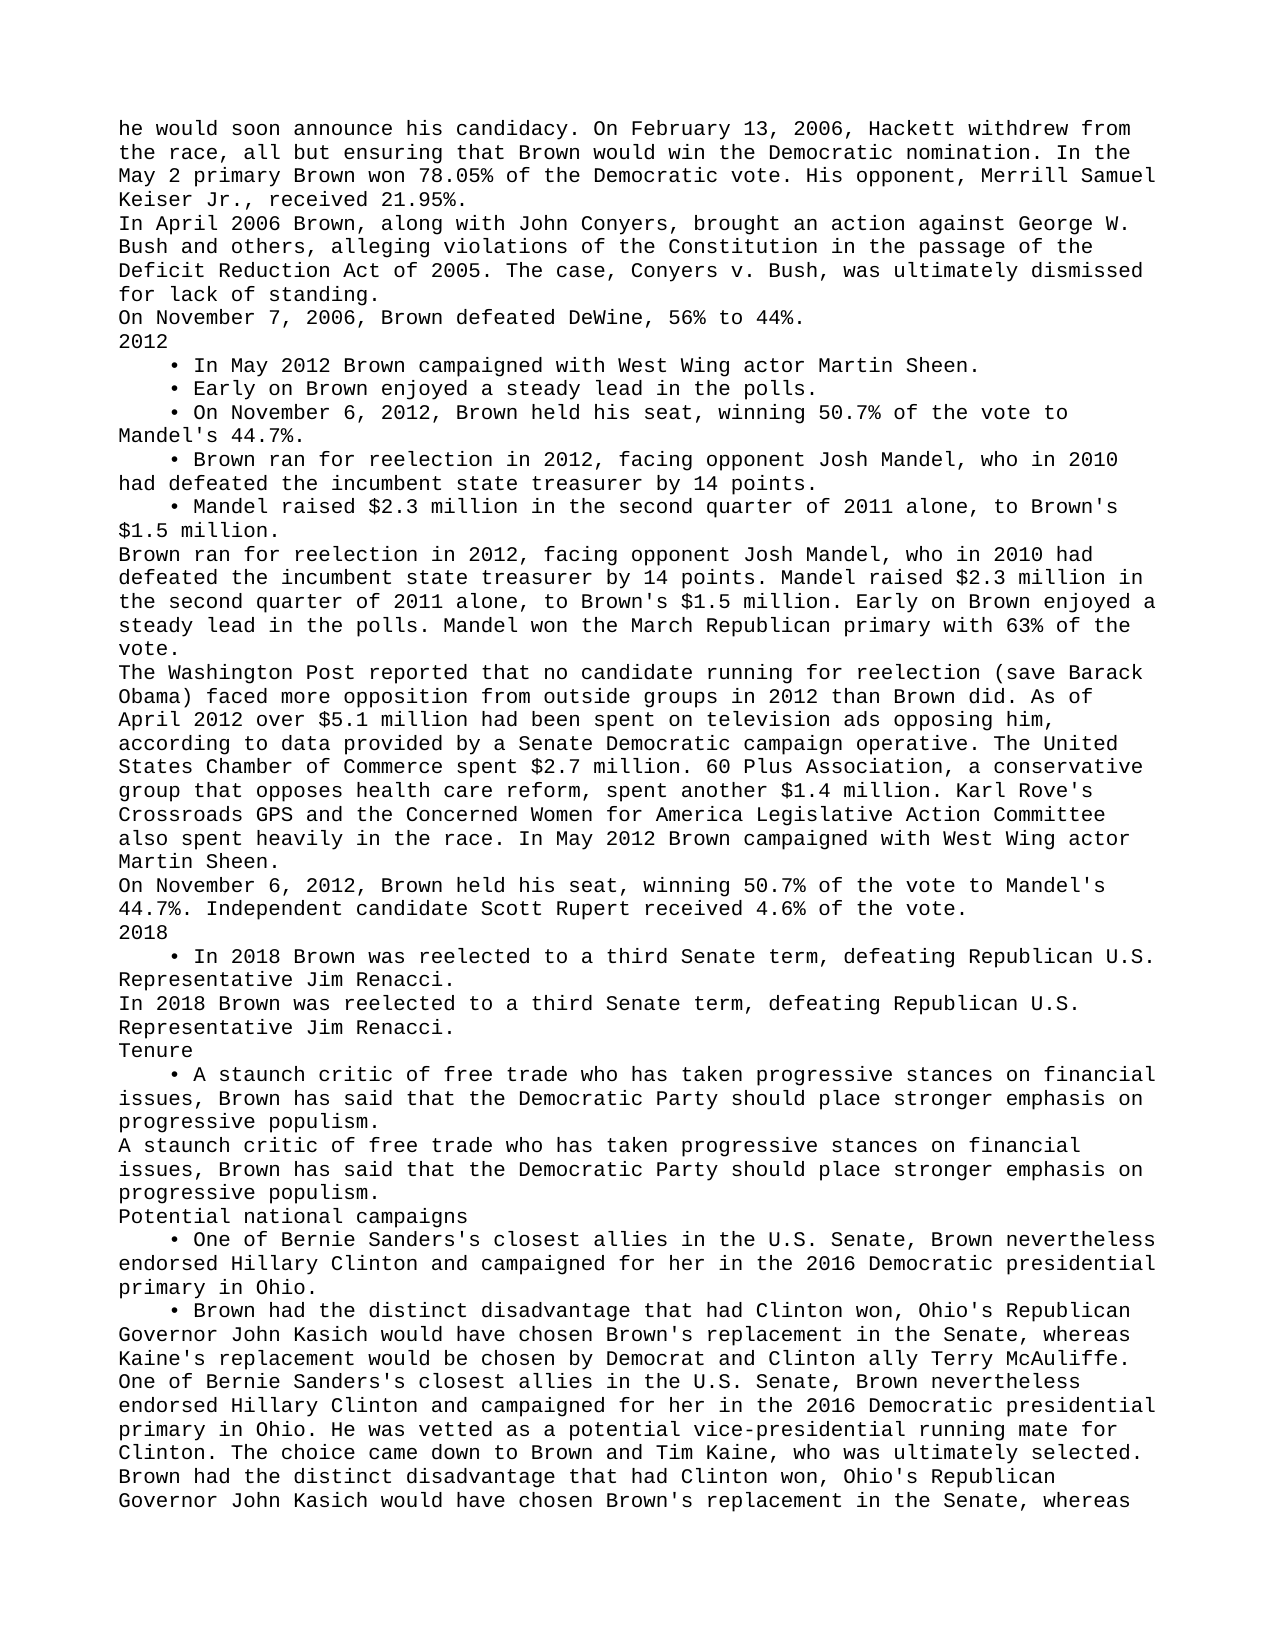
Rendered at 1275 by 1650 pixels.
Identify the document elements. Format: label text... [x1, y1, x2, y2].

text 2012 [118, 331, 1157, 354]
text One of Bernie Sanders's closest allies in the U.S. Senate, Brown nevertheless endorsed Hillary Clinton and campaigned for her in the 2016 Democratic presidential primary in Ohio. He was vetted as a potential vice-presidential running mate for Clinton. The choice came down to Brown and Tim Kaine, who was ultimately selected. Brown had the distinct disadvantage that had Clinton won, Ohio's Republican Governor John Kasich would have chosen Brown's replacement in the Senate, whereas [118, 1371, 1157, 1513]
text In 2018 Brown was reelected to a third Senate term, defeating Republican U.S. Representative Jim Renacci. [118, 993, 1157, 1040]
text • Brown ran for reelection in 2012, facing opponent Josh Mandel, who in 2010 had defeated the incumbent state treasurer by 14 points. [118, 449, 1157, 496]
text Potential national campaigns [118, 1206, 1157, 1229]
text • In May 2012 Brown campaigned with West Wing actor Martin Sheen. [118, 354, 1157, 378]
text • On November 6, 2012, Brown held his seat, winning 50.7% of the vote to Mandel's 44.7%. [118, 402, 1157, 449]
text • In 2018 Brown was reelected to a third Senate term, defeating Republican U.S. Representative Jim Renacci. [118, 946, 1157, 993]
text A staunch critic of free trade who has taken progressive stances on financial issues, Brown has said that the Democratic Party should place stronger emphasis on progressive populism. [118, 1135, 1157, 1206]
text he would soon announce his candidacy. On February 13, 2006, Hackett withdrew from the race, all but ensuring that Brown would win the Democratic nomination. In the May 2 primary Brown won 78.05% of the Democratic vote. His opponent, Merrill Samuel Keiser Jr., received 21.95%. [118, 118, 1157, 213]
text On November 7, 2006, Brown defeated DeWine, 56% to 44%. [118, 307, 1157, 331]
text In April 2006 Brown, along with John Conyers, brought an action against George W. Bush and others, alleging violations of the Constitution in the passage of the Deficit Reduction Act of 2005. The case, Conyers v. Bush, was ultimately dismissed for lack of standing. [118, 213, 1157, 307]
text 2018 [118, 922, 1157, 946]
text The Washington Post reported that no candidate running for reelection (save Barack Obama) faced more opposition from outside groups in 2012 than Brown did. As of April 2012 over $5.1 million had been spent on television ads opposing him, according to data provided by a Senate Democratic campaign operative. The United States Chamber of Commerce spent $2.7 million. 60 Plus Association, a conservative group that opposes health care reform, spent another $1.4 million. Karl Rove's Crossroads GPS and the Concerned Women for America Legislative Action Committee also spent heavily in the race. In May 2012 Brown campaigned with West Wing actor Martin Sheen. [118, 662, 1157, 875]
text • A staunch critic of free trade who has taken progressive stances on financial issues, Brown has said that the Democratic Party should place stronger emphasis on progressive populism. [118, 1064, 1157, 1135]
text Brown ran for reelection in 2012, facing opponent Josh Mandel, who in 2010 had defeated the incumbent state treasurer by 14 points. Mandel raised $2.3 million in the second quarter of 2011 alone, to Brown's $1.5 million. Early on Brown enjoyed a steady lead in the polls. Mandel won the March Republican primary with 63% of the vote. [118, 544, 1157, 662]
text • One of Bernie Sanders's closest allies in the U.S. Senate, Brown nevertheless endorsed Hillary Clinton and campaigned for her in the 2016 Democratic presidential primary in Ohio. [118, 1229, 1157, 1300]
text • Brown had the distinct disadvantage that had Clinton won, Ohio's Republican Governor John Kasich would have chosen Brown's replacement in the Senate, whereas Kaine's replacement would be chosen by Democrat and Clinton ally Terry McAuliffe. [118, 1300, 1157, 1371]
text • Mandel raised $2.3 million in the second quarter of 2011 alone, to Brown's $1.5 million. [118, 496, 1157, 544]
text Tenure [118, 1040, 1157, 1064]
text On November 6, 2012, Brown held his seat, winning 50.7% of the vote to Mandel's 44.7%. Independent candidate Scott Rupert received 4.6% of the vote. [118, 875, 1157, 922]
text • Early on Brown enjoyed a steady lead in the polls. [118, 378, 1157, 402]
